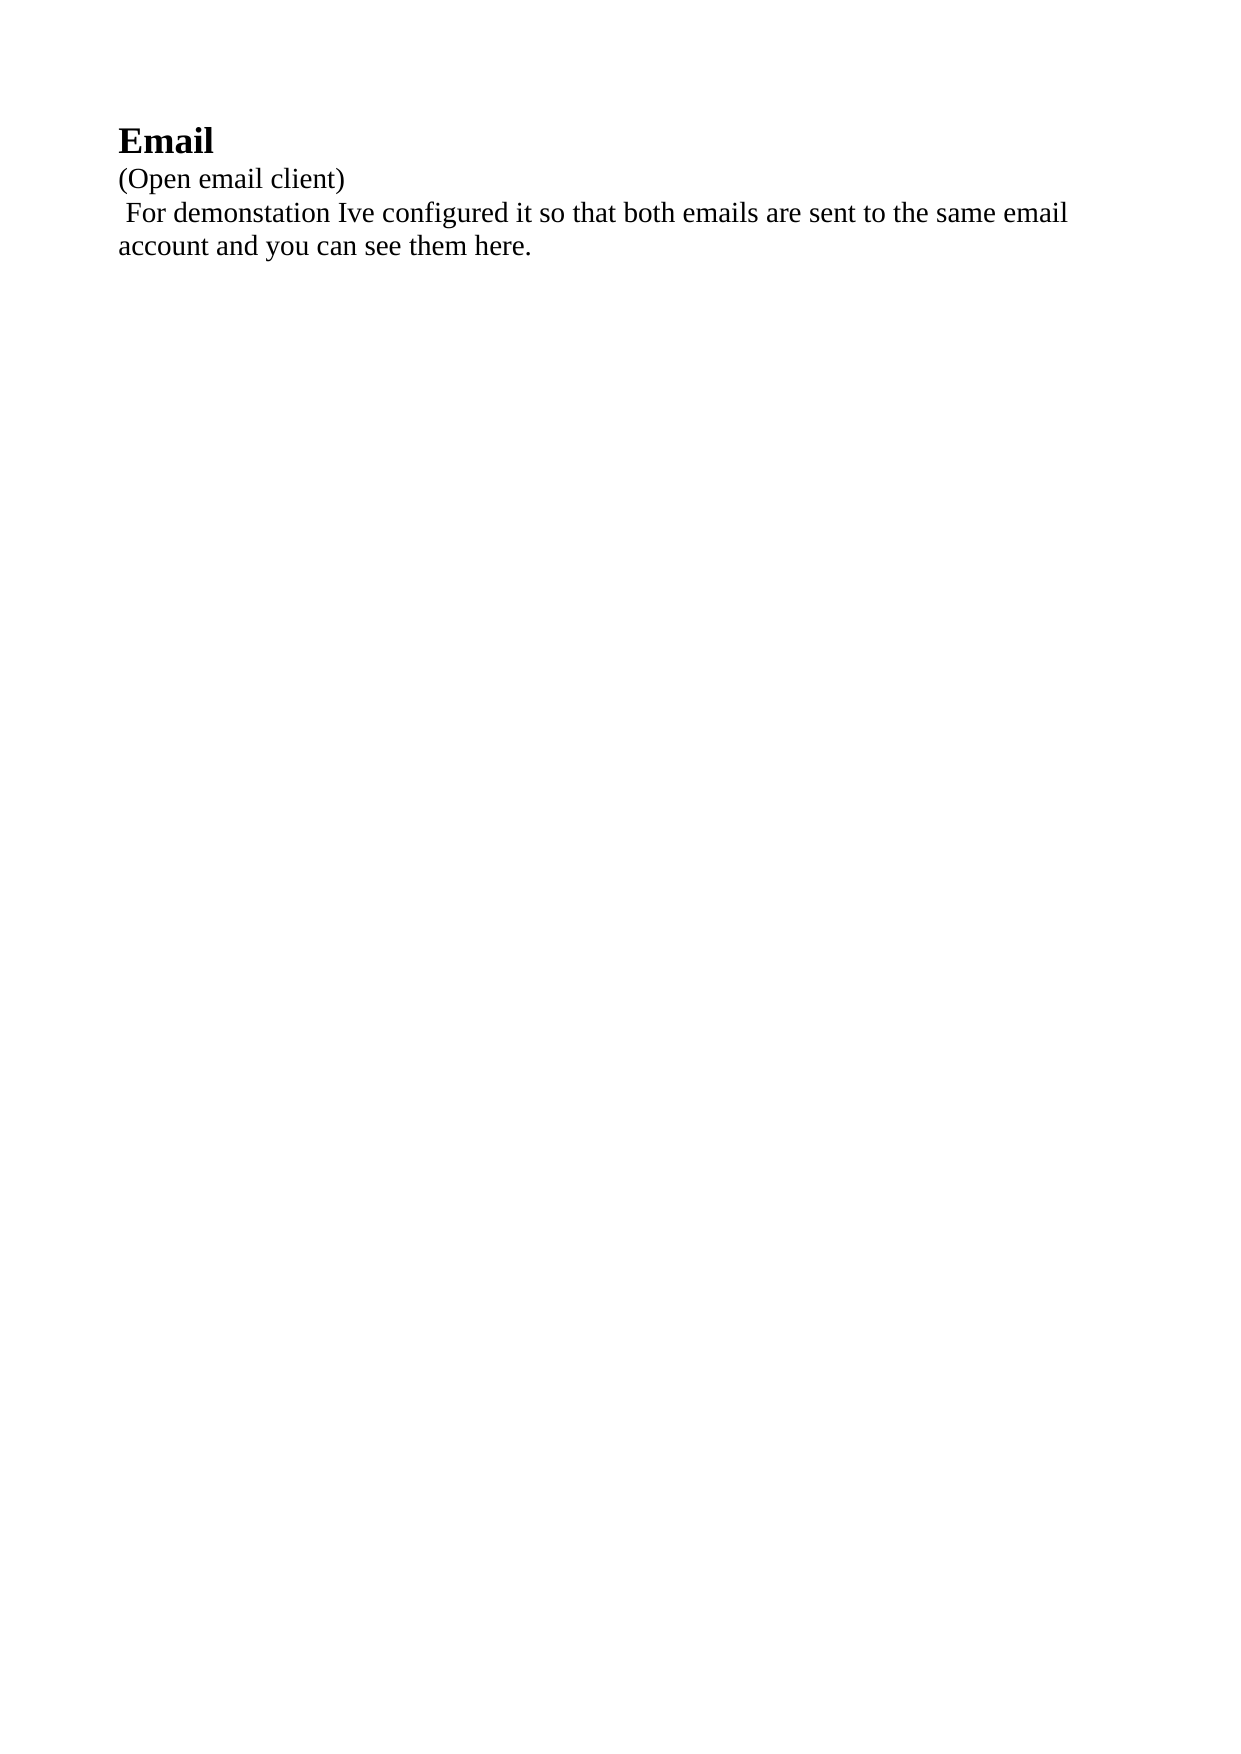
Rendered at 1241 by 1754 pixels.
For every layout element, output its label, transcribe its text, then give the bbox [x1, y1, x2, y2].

text Email [118, 118, 1122, 161]
text For demonstation Ive configured it so that both emails are sent to the same email account and you can see them here. [118, 195, 1122, 262]
text (Open email client) [118, 161, 1122, 195]
